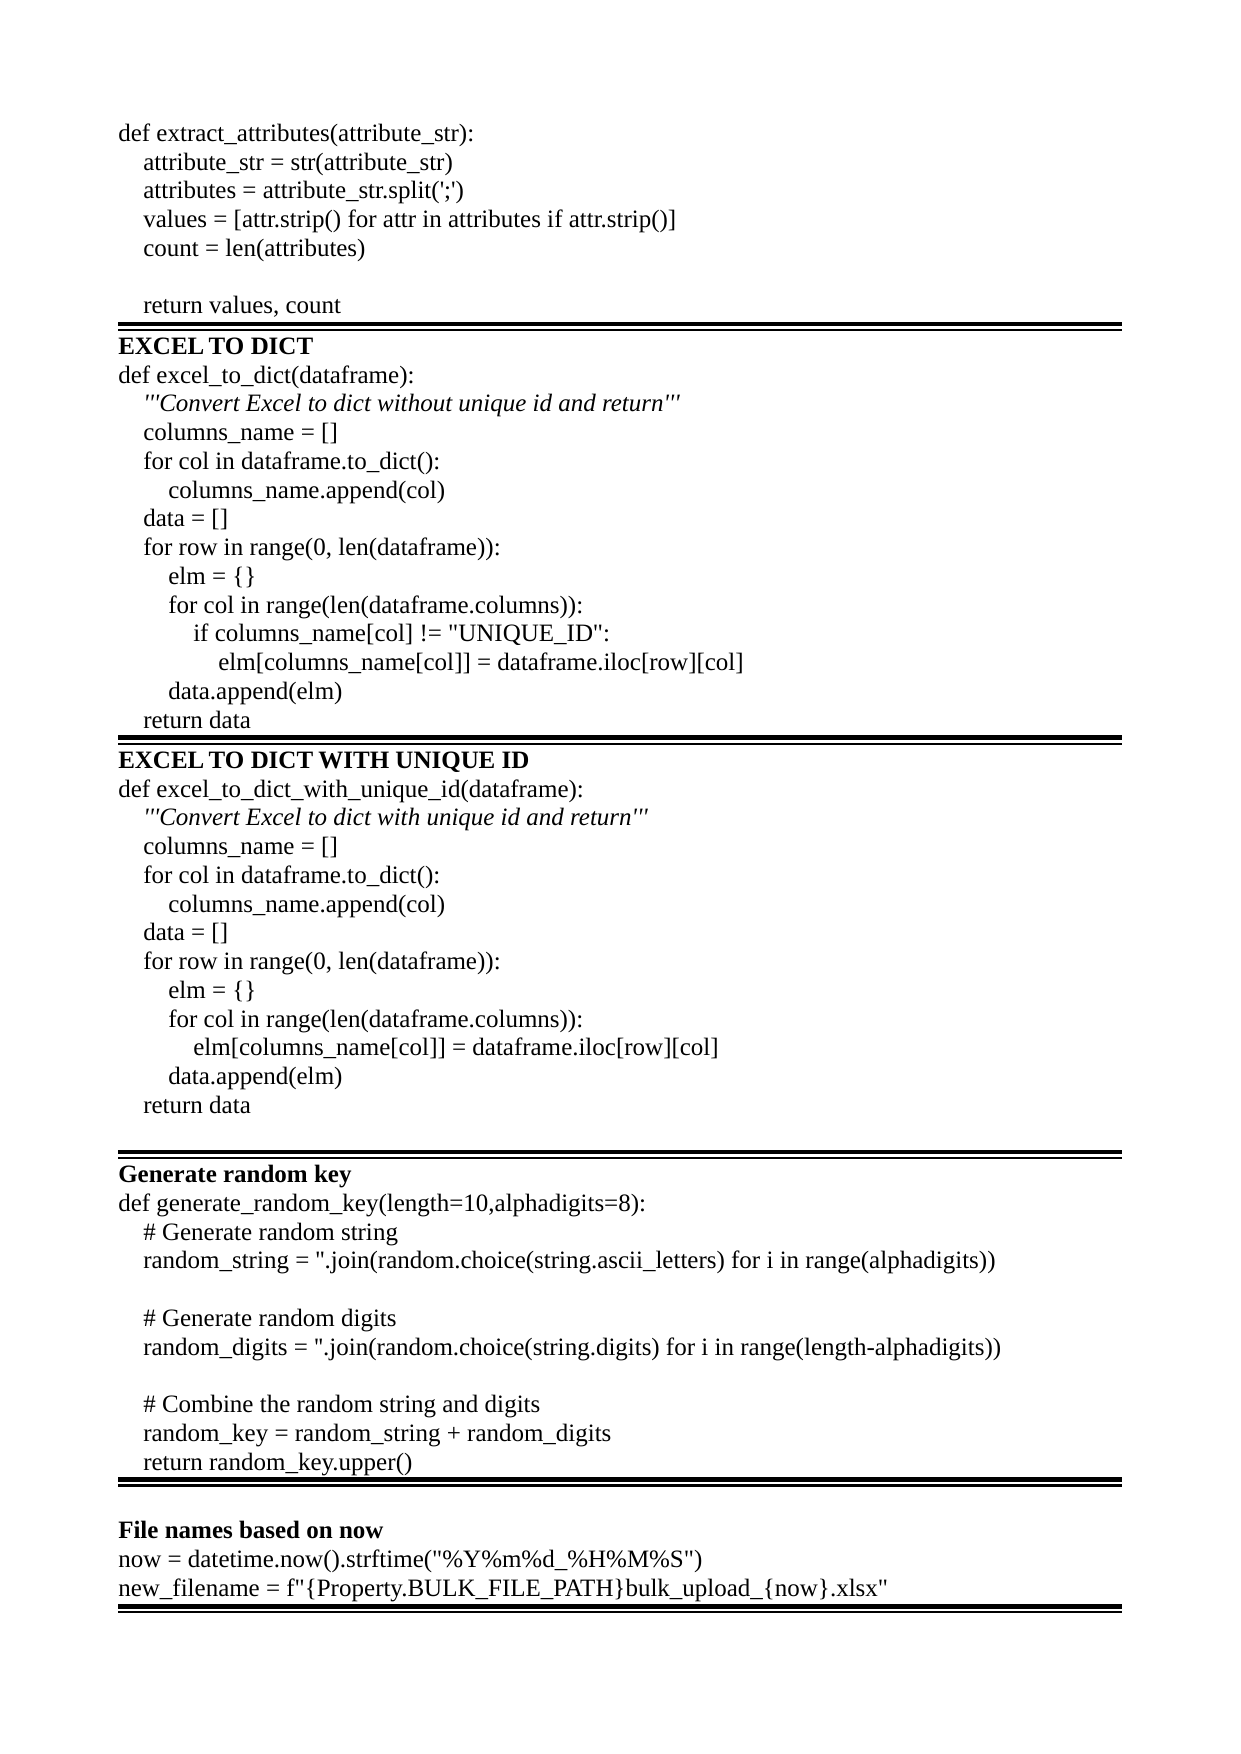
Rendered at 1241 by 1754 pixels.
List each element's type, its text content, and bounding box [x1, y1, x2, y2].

text EXCEL TO DICT [118, 331, 1122, 360]
text def excel_to_dict_with_unique_id(dataframe): '''Convert Excel to dict with unique id and return''' columns_name = [] for col in dataframe.to_dict(): columns_name.append(col) data = [] for row in range(0, len(dataframe)): elm = {} for col in range(len(dataframe.columns)): elm[columns_name[col]] = dataframe.iloc[row][col] data.append(elm) return data [118, 774, 1122, 1119]
text Generate random key [118, 1159, 1122, 1188]
text now = datetime.now().strftime("%Y%m%d_%H%M%S") new_filename = f"{Property.BULK_FILE_PATH}bulk_upload_{now}.xlsx" [118, 1544, 1122, 1604]
text File names based on now [118, 1516, 1122, 1544]
text def generate_random_key(length=10,alphadigits=8): # Generate random string random_string = ''.join(random.choice(string.ascii_letters) for i in range(alphadigits)) # Generate random digits random_digits = ''.join(random.choice(string.digits) for i in range(length-alphadigits)) # Combine the random string and digits random_key = random_string + random_digits return random_key.upper() [118, 1188, 1122, 1477]
text def extract_attributes(attribute_str): attribute_str = str(attribute_str) attributes = attribute_str.split(';') values = [attr.strip() for attr in attributes if attr.strip()] count = len(attributes) return values, count [118, 118, 1122, 322]
text EXCEL TO DICT WITH UNIQUE ID [118, 745, 1122, 774]
text def excel_to_dict(dataframe): '''Convert Excel to dict without unique id and return''' columns_name = [] for col in dataframe.to_dict(): columns_name.append(col) data = [] for row in range(0, len(dataframe)): elm = {} for col in range(len(dataframe.columns)): if columns_name[col] != "UNIQUE_ID": elm[columns_name[col]] = dataframe.iloc[row][col] data.append(elm) return data [118, 360, 1122, 735]
